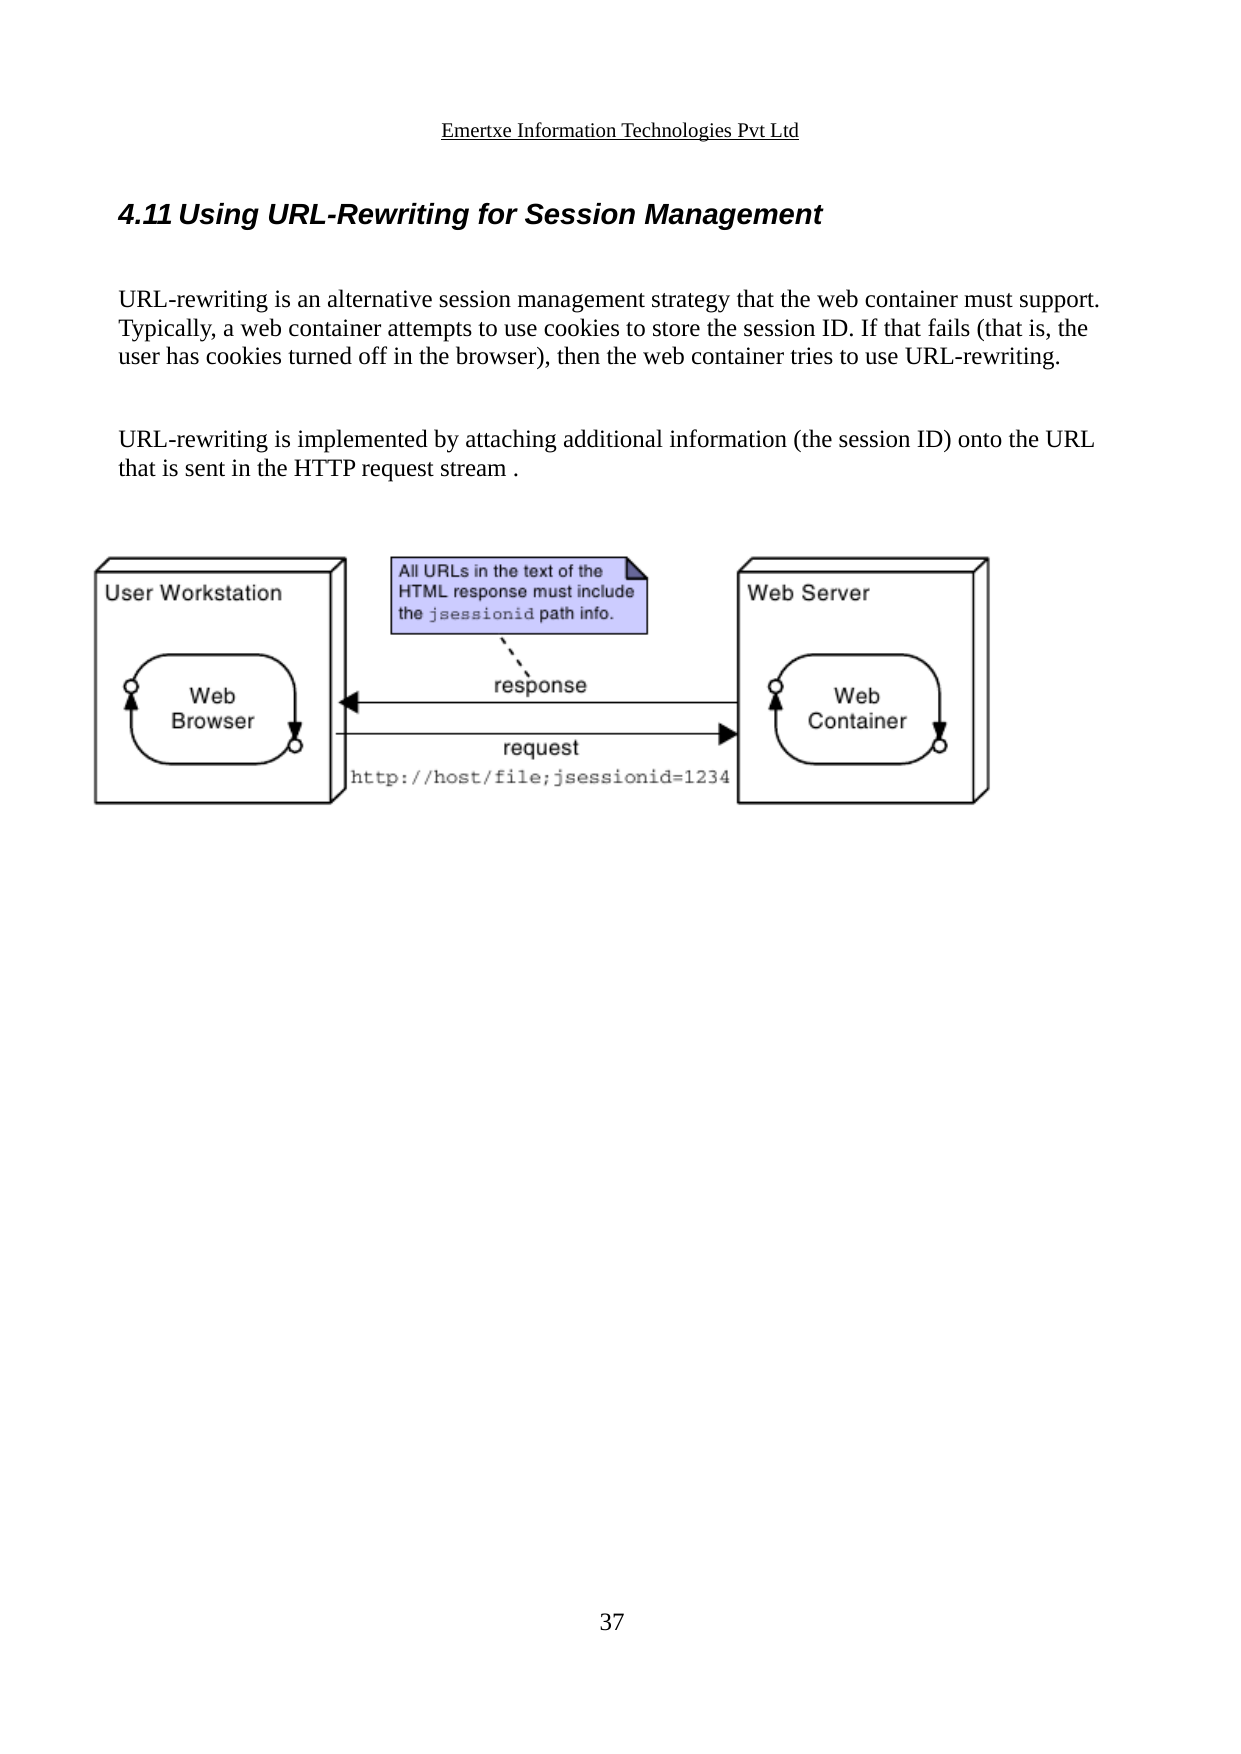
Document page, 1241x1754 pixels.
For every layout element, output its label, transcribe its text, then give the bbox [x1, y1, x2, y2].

text URL-rewriting is implemented by attaching additional information (the session ID) onto the URL that is sent in the HTTP request stream . [118, 424, 1122, 481]
text URL-rewriting is an alternative session management strategy that the web container must support. Typically, a web container attempts to use cookies to store the session ID. If that fails (that is, the user has cookies turned off in the browser), then the web container tries to use URL-rewriting. [118, 284, 1122, 370]
subtitle Using URL-Rewriting for Session Management [118, 197, 1122, 230]
picture [10, 535, 1015, 816]
